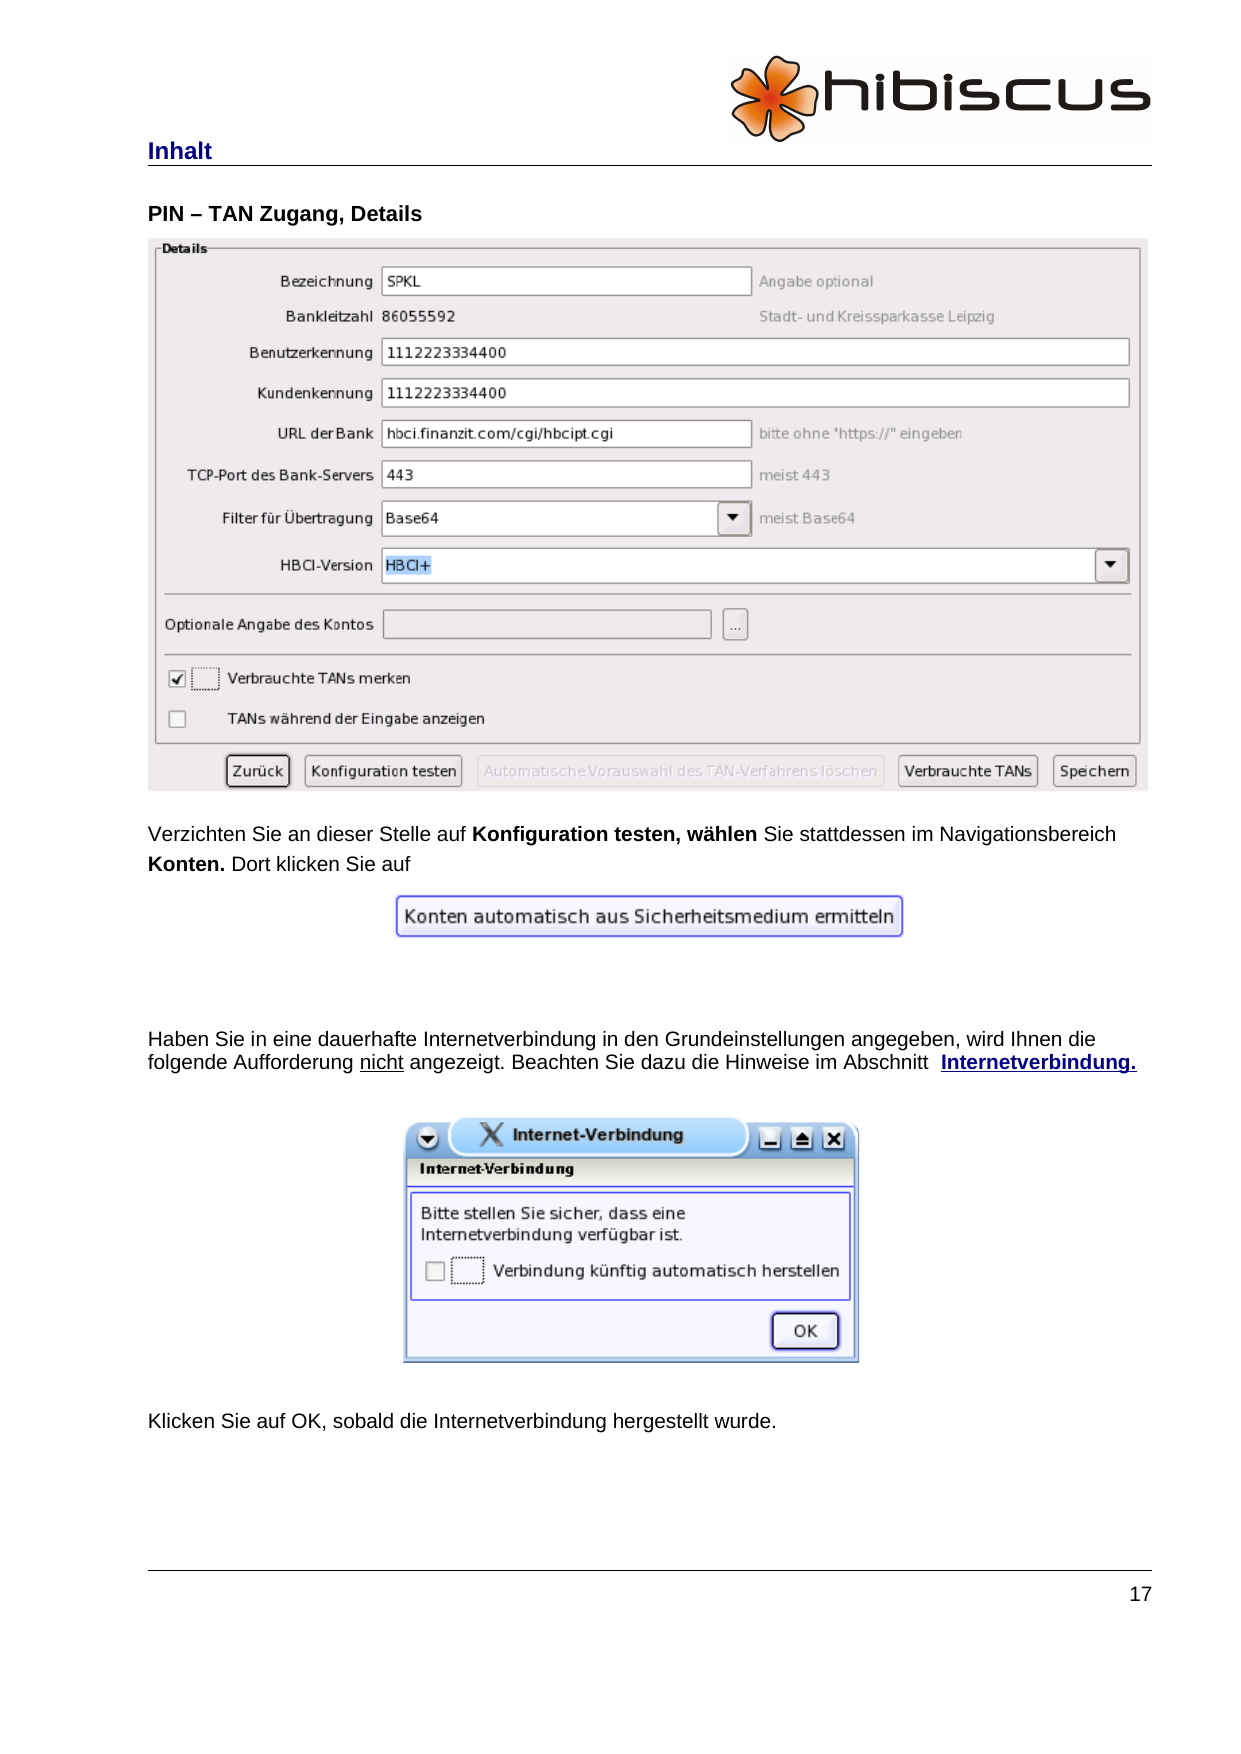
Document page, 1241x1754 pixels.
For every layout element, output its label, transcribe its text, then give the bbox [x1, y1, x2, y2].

text Haben Sie in eine dauerhafte Internetverbindung in den Grundeinstellungen angegeben, wird Ihnen die folgende Aufforderung nicht angezeigt. Beachten Sie dazu die Hinweise im Abschnitt Internetverbindung. [148, 1028, 1152, 1074]
picture [723, 51, 1153, 144]
text Konten. Dort klicken Sie auf [148, 853, 1152, 876]
text Verzichten Sie an dieser Stelle auf Konfiguration testen, wählen Sie stattdessen im Navigationsbereich [148, 823, 1152, 846]
picture [403, 1115, 860, 1363]
text Klicken Sie auf OK, sobald die Internetverbindung hergestellt wurde. [148, 1409, 1152, 1433]
picture [393, 894, 905, 939]
picture [147, 237, 1153, 794]
subtitle PIN – TAN Zugang, Details [148, 201, 1152, 226]
